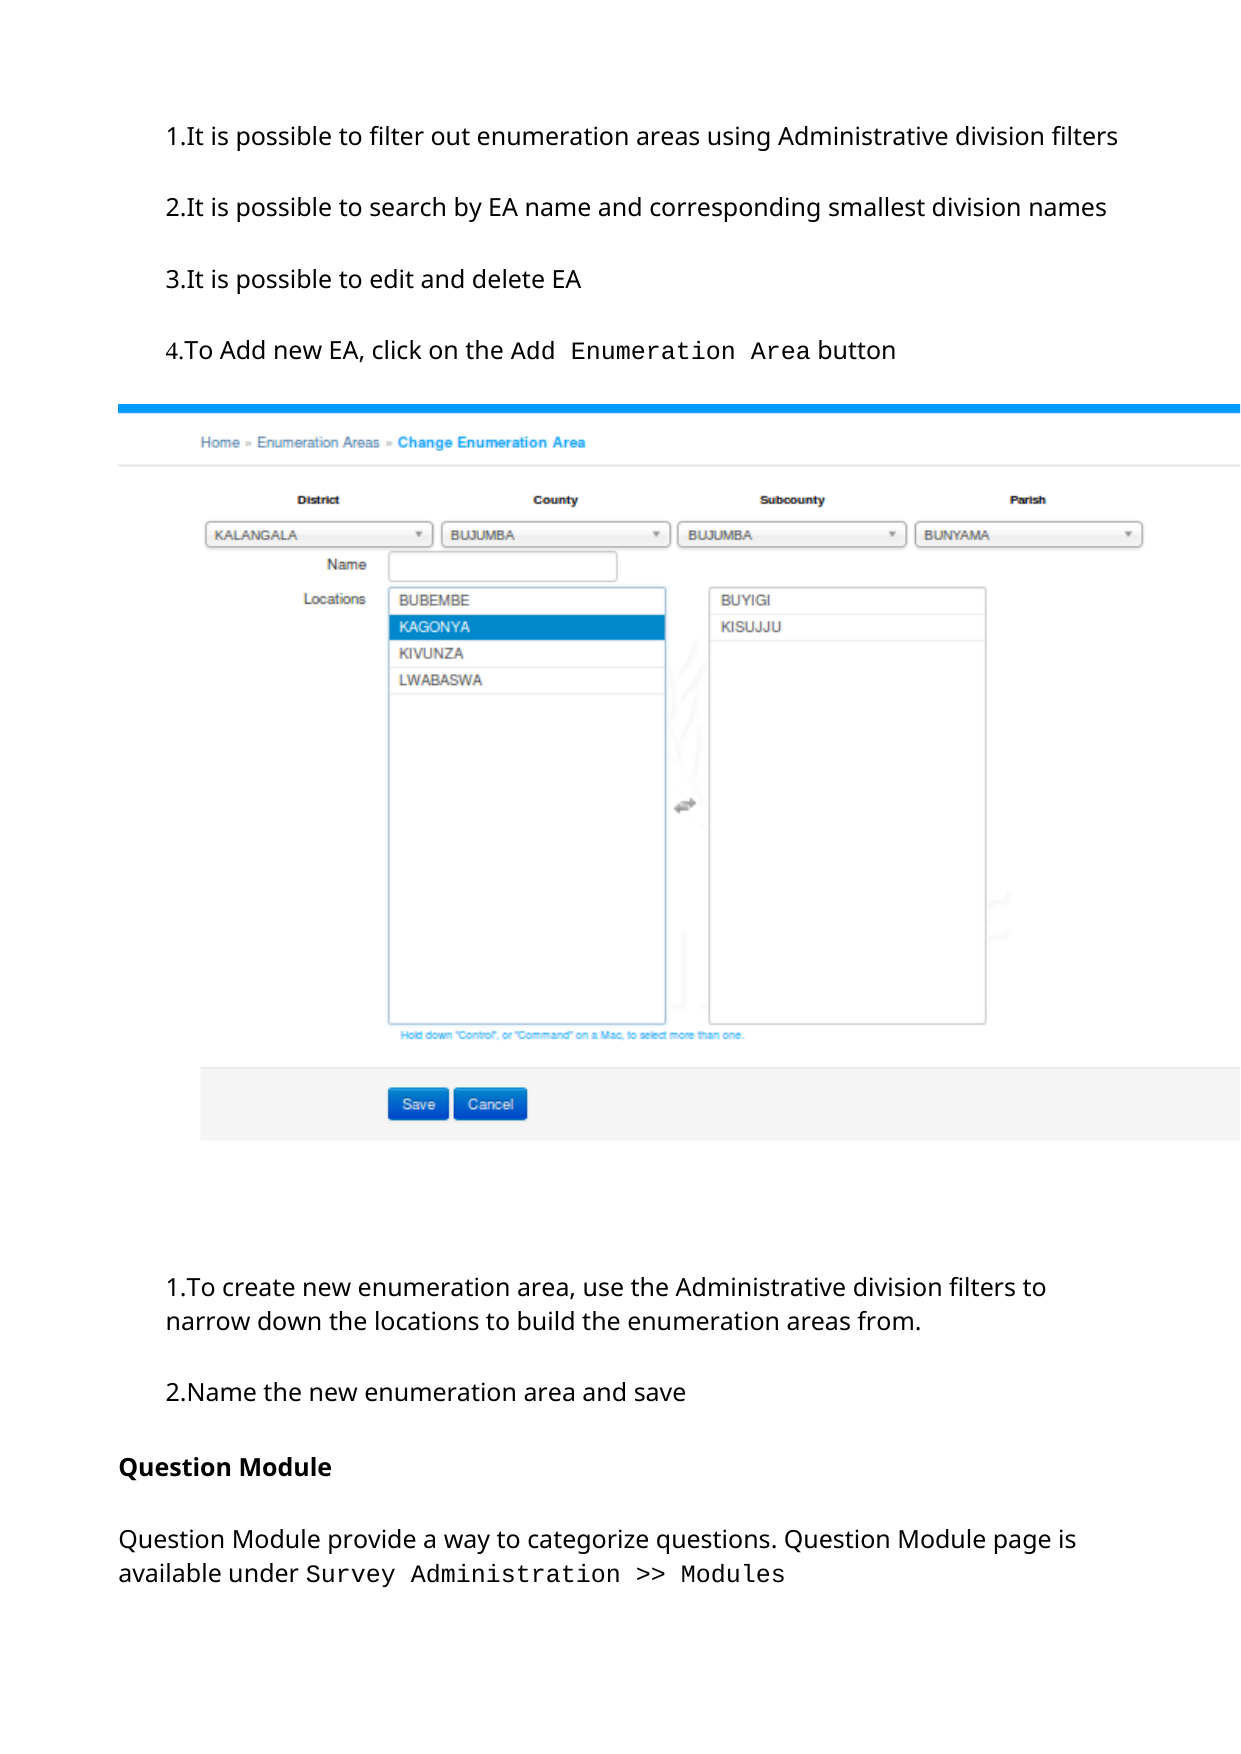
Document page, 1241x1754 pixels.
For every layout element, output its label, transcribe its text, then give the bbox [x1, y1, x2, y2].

text Question Module [118, 1450, 1122, 1484]
list It is possible to filter out enumeration areas using Administrative division filters [118, 118, 1122, 152]
list It is possible to edit and delete EA [118, 261, 1122, 295]
list To create new enumeration area, use the Administrative division filters to narrow down the locations to build the enumeration areas from. [118, 1269, 1122, 1337]
list To Add new EA, click on the Add Enumeration Area button [118, 333, 1122, 367]
list It is possible to search by EA name and corresponding smallest division names [118, 190, 1122, 224]
text Question Module provide a way to categorize questions. Question Module page is available under Survey Administration >> Modules [118, 1521, 1122, 1589]
list Name the new enumeration area and save [118, 1375, 1122, 1409]
